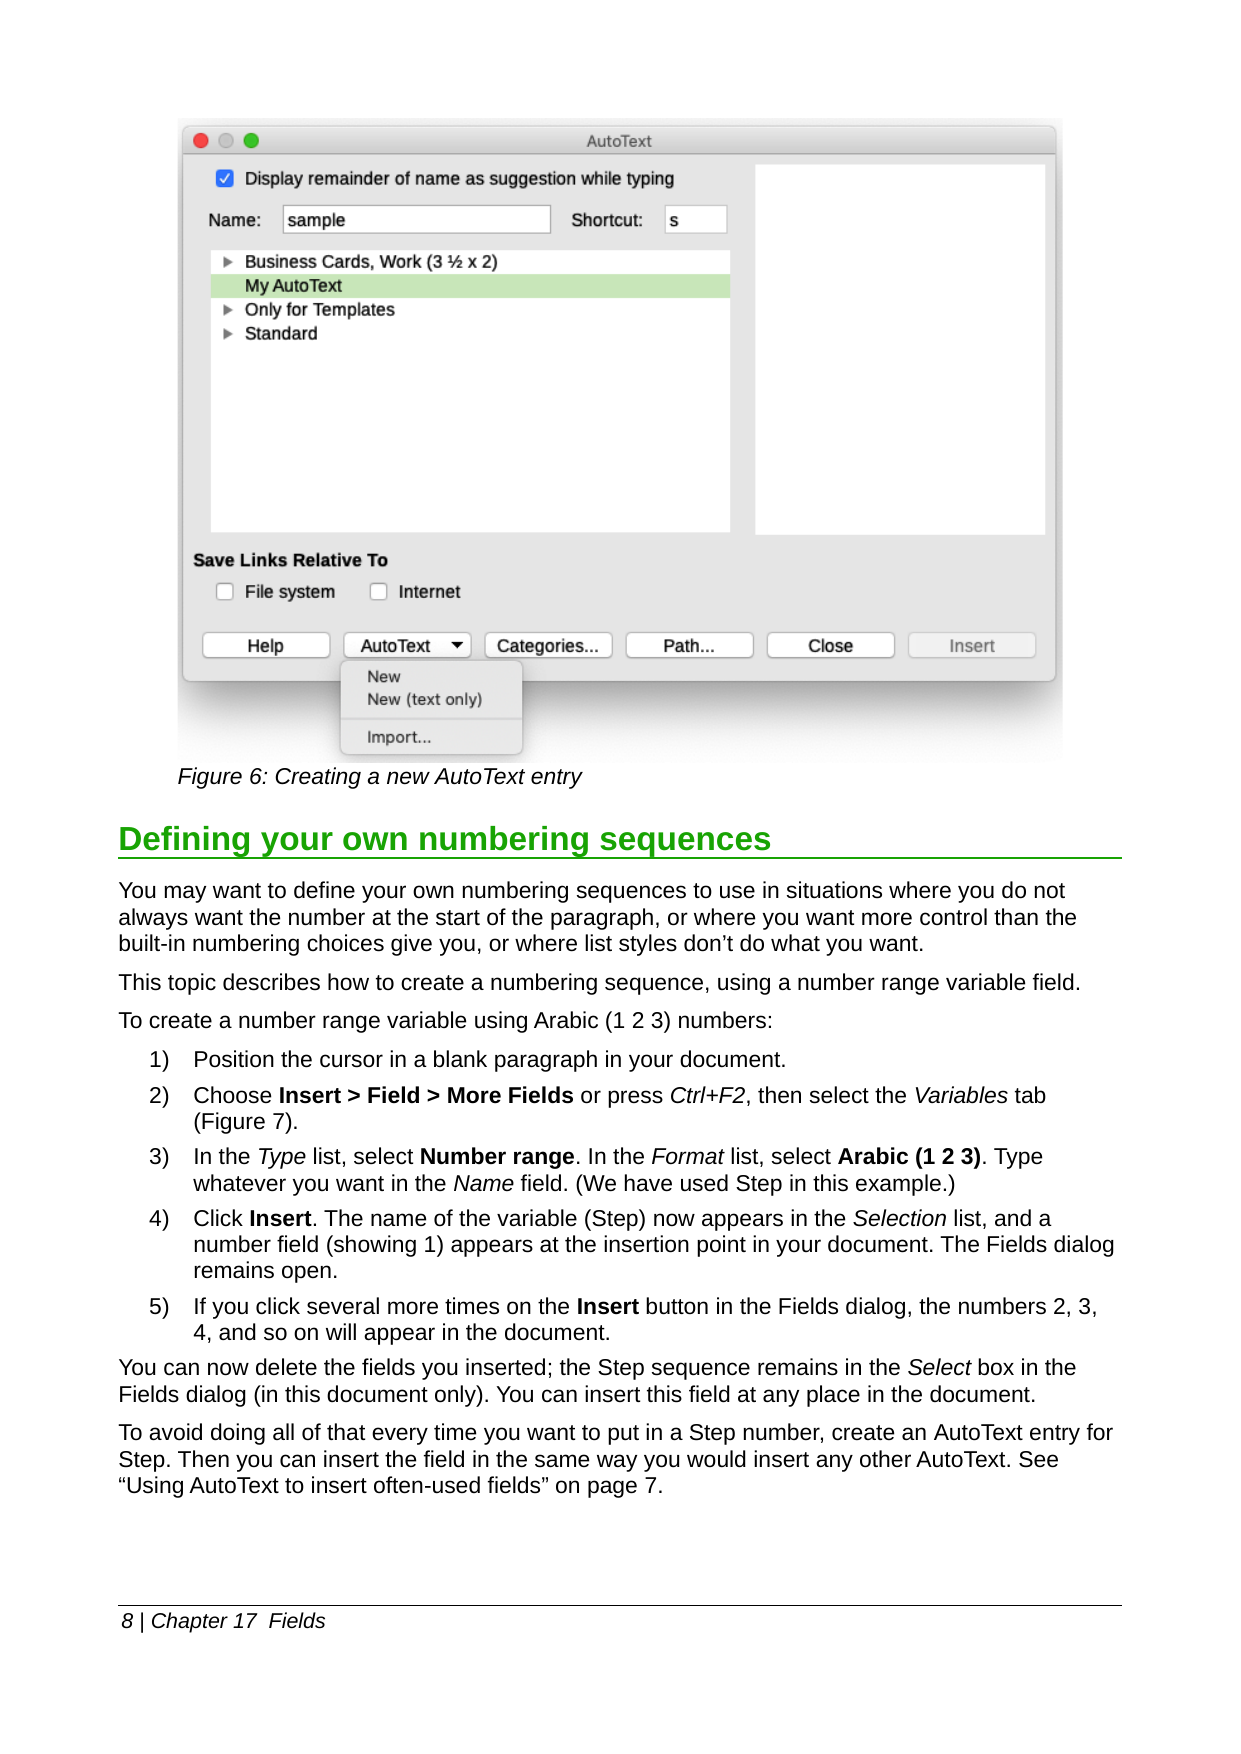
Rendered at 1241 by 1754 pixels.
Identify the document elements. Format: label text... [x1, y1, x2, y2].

text To avoid doing all of that every time you want to put in a Step number, create an AutoText entry for Step. Then you can insert the field in the same way you would insert any other AutoText. See “Using AutoText to insert often-used fields” on page 7. [118, 1419, 1122, 1498]
text You can now delete the fields you inserted; the Step sequence remains in the Select box in the Fields dialog (in this document only). You can insert this field at any place in the document. [118, 1354, 1122, 1407]
picture [177, 118, 1063, 763]
text You may want to define your own numbering sequences to use in situations where you do not always want the number at the start of the paragraph, or where you want more control than the built-in numbering choices give you, or where list styles don’t do what you want. [118, 877, 1122, 956]
list In the Type list, select Number range. In the Format list, select Arabic (1 2 3). Type whatever you want in the Name field. (We have used Step in this example.) [169, 1143, 1122, 1196]
list To create a number range variable using Arabic (1 2 3) numbers: [118, 1007, 1122, 1034]
text Figure 6: Creating a new AutoText entry [177, 763, 1063, 789]
list Position the cursor in a blank paragraph in your document. [169, 1046, 1122, 1073]
text This topic describes how to create a numbering sequence, using a number range variable field. [118, 969, 1122, 995]
list Choose Insert > Field > More Fields or press Ctrl+F2, then select the Variables tab (Figure 7). [169, 1082, 1122, 1134]
subtitle Defining your own numbering sequences [118, 819, 1122, 857]
list If you click several more times on the Insert button in the Fields dialog, the numbers 2, 3, 4, and so on will appear in the document. [169, 1293, 1122, 1345]
list Click Insert. The name of the variable (Step) now appears in the Selection list, and a number field (showing 1) appears at the insertion point in your document. The Fields dialog remains open. [169, 1205, 1122, 1284]
